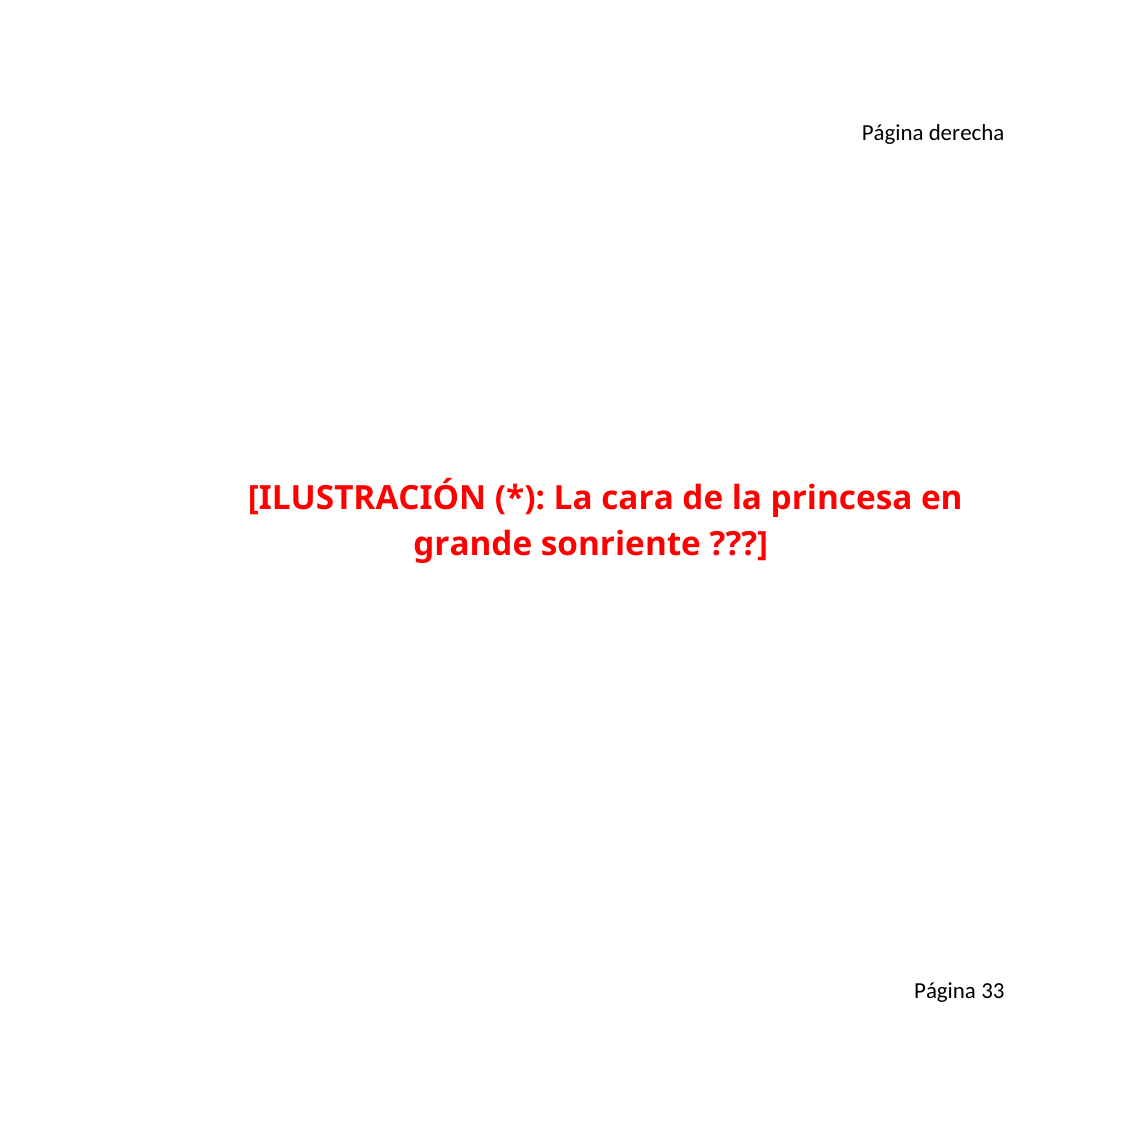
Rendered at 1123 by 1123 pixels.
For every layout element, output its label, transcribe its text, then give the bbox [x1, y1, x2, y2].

text [ILUSTRACIÓN (*): La cara de la princesa en grande sonriente ???] [177, 474, 1004, 565]
